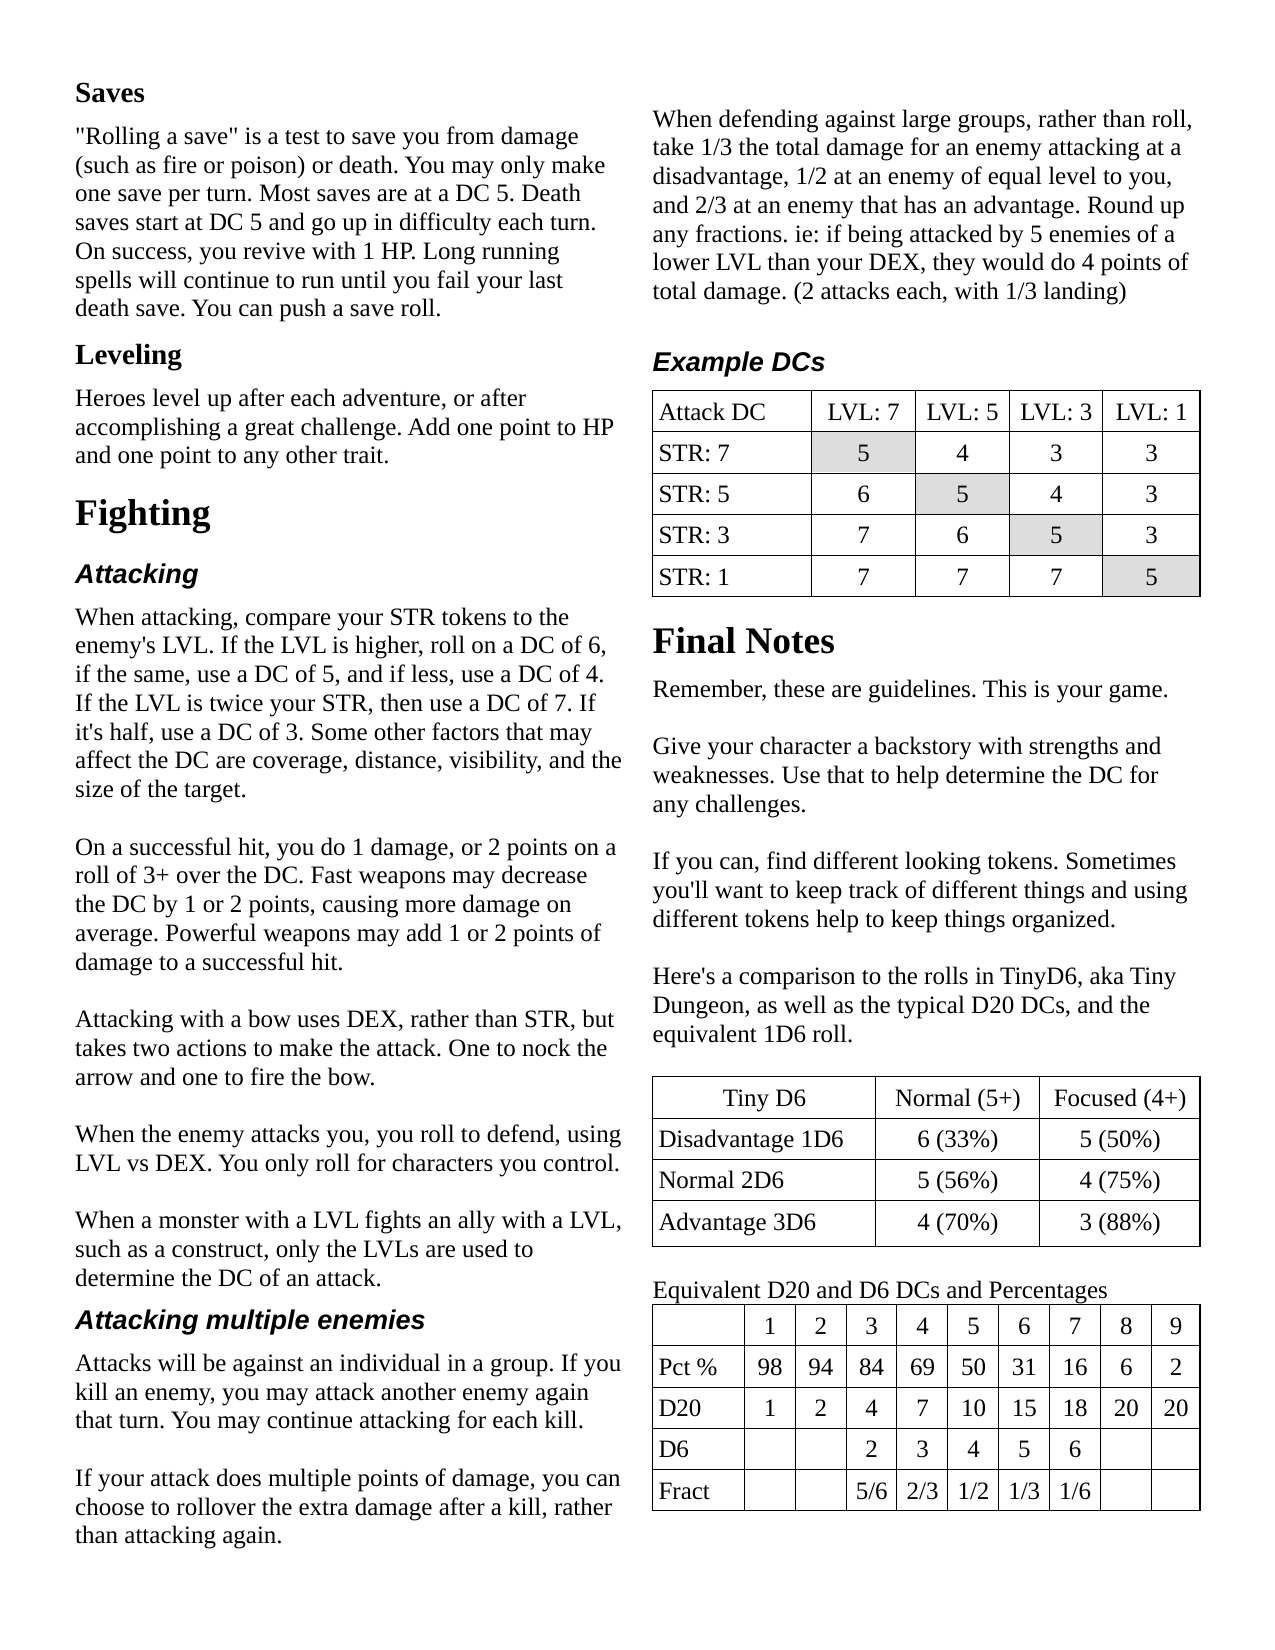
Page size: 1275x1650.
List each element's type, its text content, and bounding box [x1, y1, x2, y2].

table_cell 4 (70%) [876, 1201, 1039, 1246]
table_cell 18 [1050, 1388, 1100, 1428]
table_header 6 [999, 1305, 1049, 1345]
table_cell D6 [653, 1429, 744, 1469]
subtitle Saves [75, 75, 622, 108]
table_cell 3 [1010, 432, 1102, 472]
table_cell 2/3 [897, 1470, 947, 1510]
table_cell 10 [948, 1388, 998, 1428]
table_cell 7 [916, 556, 1009, 596]
table_header 4 [897, 1305, 947, 1345]
table_header 2 [796, 1305, 846, 1345]
table_cell 2 [796, 1388, 846, 1428]
text If your attack does multiple points of damage, you can choose to rollover the extra damage after a kill, rather than attacking again. [75, 1463, 622, 1549]
table_cell [796, 1429, 846, 1469]
table_cell [1101, 1429, 1151, 1469]
table_cell 3 [1103, 515, 1199, 555]
table_cell 2 [847, 1429, 896, 1469]
table_cell [745, 1470, 795, 1510]
table_cell 6 (33%) [876, 1119, 1039, 1159]
table_header Attack DC [653, 391, 811, 431]
text Equivalent D20 and D6 DCs and Percentages [652, 1275, 1200, 1304]
table_header 1 [745, 1305, 795, 1345]
table_header 5 [948, 1305, 998, 1345]
table_cell STR: 7 [653, 432, 811, 472]
table_cell 5 [999, 1429, 1049, 1469]
table_cell 6 [1050, 1429, 1100, 1469]
table_cell Pct % [653, 1346, 744, 1387]
table_header LVL: 1 [1103, 391, 1199, 431]
subtitle Leveling [75, 337, 622, 370]
table_cell 16 [1050, 1346, 1100, 1387]
table_cell 7 [897, 1388, 947, 1428]
table_cell 4 [916, 432, 1009, 472]
text Remember, these are guidelines. This is your game. [652, 674, 1200, 702]
table_cell 6 [812, 474, 915, 514]
text Heroes level up after each adventure, or after accomplishing a great challenge. Add one point to HP and one point to any other trait. [75, 383, 622, 469]
text Attacking with a bow uses DEX, rather than STR, but takes two actions to make the attack. One to nock the arrow and one to fire the bow. [75, 1004, 622, 1091]
subtitle Example DCs [652, 346, 1200, 377]
table_cell [796, 1470, 846, 1510]
table_cell 69 [897, 1346, 947, 1387]
table_header LVL: 3 [1010, 391, 1102, 431]
table_cell 20 [1101, 1388, 1151, 1428]
table_cell [1152, 1470, 1199, 1510]
subtitle Attacking multiple enemies [75, 1304, 622, 1336]
text When defending against large groups, rather than roll, take 1/3 the total damage for an enemy attacking at a disadvantage, 1/2 at an enemy of equal level to you, and 2/3 at an enemy that has an advantage. Round up any fractions. ie: if being attacked by 5 enemies of a lower LVL than your DEX, they would do 4 points of total damage. (2 attacks each, with 1/3 landing) [652, 104, 1200, 305]
table_cell 5 [812, 432, 915, 472]
table_cell 50 [948, 1346, 998, 1387]
table_cell 3 (88%) [1040, 1201, 1199, 1246]
table_cell 94 [796, 1346, 846, 1387]
table_cell STR: 5 [653, 474, 811, 514]
table_cell 7 [812, 515, 915, 555]
table_cell 4 [948, 1429, 998, 1469]
table_cell 98 [745, 1346, 795, 1387]
table_cell 3 [897, 1429, 947, 1469]
table_cell 2 [1152, 1346, 1199, 1387]
subtitle Fighting [75, 490, 622, 533]
table_cell Advantage 3D6 [653, 1201, 875, 1246]
table_cell 3 [1103, 474, 1199, 514]
text When the enemy attacks you, you roll to defend, using LVL vs DEX. You only roll for characters you control. [75, 1119, 622, 1177]
subtitle Final Notes [652, 618, 1200, 661]
table_header Normal (5+) [876, 1077, 1039, 1117]
table_cell Normal 2D6 [653, 1160, 875, 1200]
table_header 3 [847, 1305, 896, 1345]
text If you can, find different looking tokens. Sometimes you'll want to keep track of different things and using different tokens help to keep things organized. [652, 846, 1200, 932]
table_cell [745, 1429, 795, 1469]
table_cell 31 [999, 1346, 1049, 1387]
table_cell 5 (56%) [876, 1160, 1039, 1200]
table_cell 1/6 [1050, 1470, 1100, 1510]
table_cell STR: 1 [653, 556, 811, 596]
table_cell 7 [1010, 556, 1102, 596]
table_cell 4 [1010, 474, 1102, 514]
table_cell 6 [1101, 1346, 1151, 1387]
table_header LVL: 5 [916, 391, 1009, 431]
table_cell 4 (75%) [1040, 1160, 1199, 1200]
text When a monster with a LVL fights an ally with a LVL, such as a construct, only the LVLs are used to determine the DC of an attack. [75, 1206, 622, 1292]
text Give your character a backstory with strengths and weaknesses. Use that to help determine the DC for any challenges. [652, 731, 1200, 817]
table_header Focused (4+) [1040, 1077, 1199, 1117]
table_cell 5 [1103, 556, 1199, 596]
table_cell 15 [999, 1388, 1049, 1428]
table_cell STR: 3 [653, 515, 811, 555]
table_cell 20 [1152, 1388, 1199, 1428]
table_cell 1 [745, 1388, 795, 1428]
table_cell 4 [847, 1388, 896, 1428]
text Attacks will be against an individual in a group. If you kill an enemy, you may attack another enemy again that turn. You may continue attacking for each kill. [75, 1348, 622, 1434]
table_cell D20 [653, 1388, 744, 1428]
text On a successful hit, you do 1 damage, or 2 points on a roll of 3+ over the DC. Fast weapons may decrease the DC by 1 or 2 points, causing more damage on average. Powerful weapons may add 1 or 2 points of damage to a successful hit. [75, 832, 622, 976]
table_header 7 [1050, 1305, 1100, 1345]
table_cell 1/2 [948, 1470, 998, 1510]
table_cell 5 (50%) [1040, 1119, 1199, 1159]
table_header 8 [1101, 1305, 1151, 1345]
text When attacking, compare your STR tokens to the enemy's LVL. If the LVL is higher, roll on a DC of 6, if the same, use a DC of 5, and if less, use a DC of 4. If the LVL is twice your STR, then use a DC of 7. If it's half, use a DC of 3. Some other factors that may affect the DC are coverage, distance, visibility, and the size of the target. [75, 602, 622, 803]
table_cell 84 [847, 1346, 896, 1387]
table_cell 3 [1103, 432, 1199, 472]
text Here's a comparison to the rolls in TinyD6, aka Tiny Dungeon, as well as the typical D20 DCs, and the equivalent 1D6 roll. [652, 961, 1200, 1047]
table_cell 5 [1010, 515, 1102, 555]
table_cell Fract [653, 1470, 744, 1510]
subtitle Attacking [75, 558, 622, 589]
table_header [653, 1305, 744, 1345]
table_cell [1152, 1429, 1199, 1469]
table_cell 5 [916, 474, 1009, 514]
table_cell 6 [916, 515, 1009, 555]
table_cell [1101, 1470, 1151, 1510]
table_cell Disadvantage 1D6 [653, 1119, 875, 1159]
text "Rolling a save" is a test to save you from damage (such as fire or poison) or death. You may only make one save per turn. Most saves are at a DC 5. Death saves start at DC 5 and go up in difficulty each turn. On success, you revive with 1 HP. Long running spells will continue to run until you fail your last death save. You can push a save roll. [75, 121, 622, 322]
table_header LVL: 7 [812, 391, 915, 431]
table_header 9 [1152, 1305, 1199, 1345]
table_header Tiny D6 [653, 1077, 875, 1117]
table_cell 5/6 [847, 1470, 896, 1510]
table_cell 1/3 [999, 1470, 1049, 1510]
table_cell 7 [812, 556, 915, 596]
